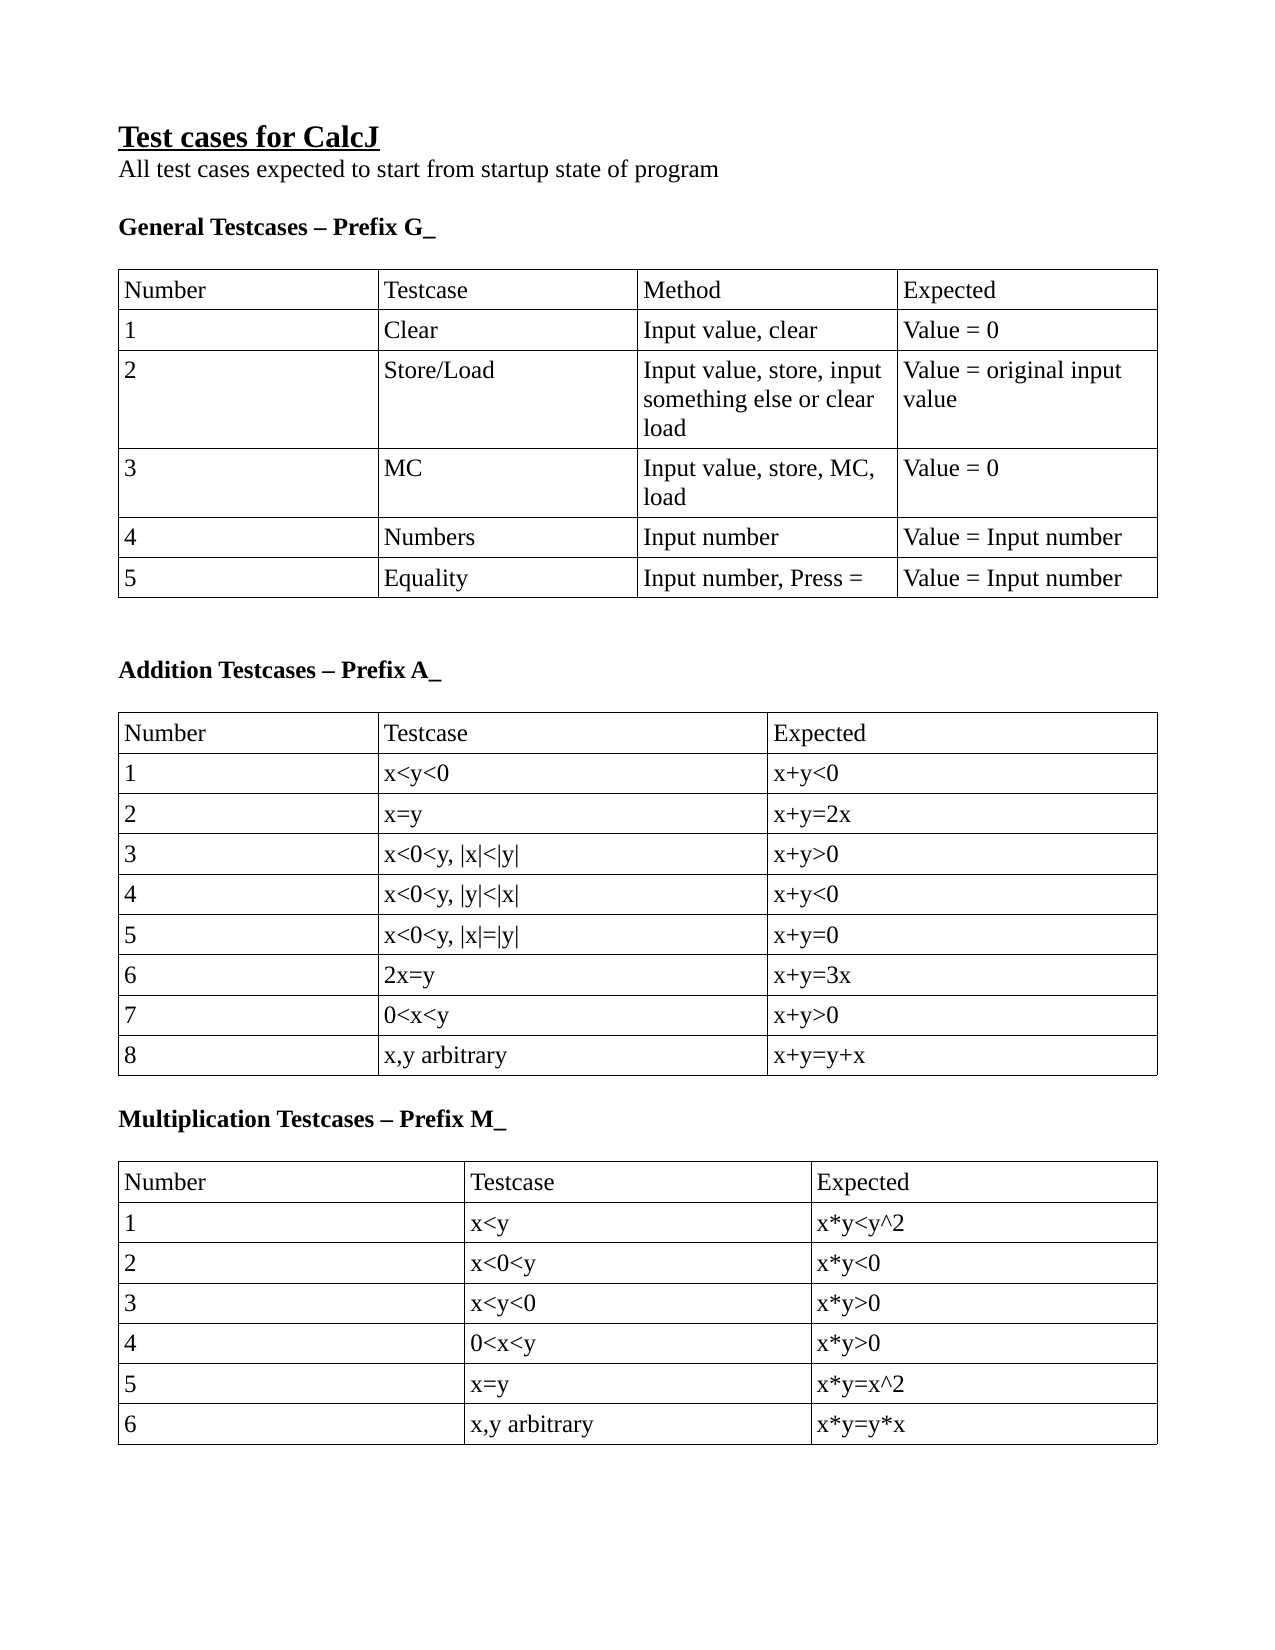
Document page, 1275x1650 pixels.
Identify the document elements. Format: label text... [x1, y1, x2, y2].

table_cell x+y<0 [768, 875, 1157, 914]
table_cell Input number, Press = [638, 558, 897, 597]
table_cell x+y=y+x [768, 1036, 1157, 1075]
table_cell x,y arbitrary [379, 1036, 767, 1075]
text All test cases expected to start from startup state of program [118, 154, 1157, 183]
table_cell Value = 0 [898, 310, 1157, 350]
table_cell x*y>0 [812, 1324, 1157, 1363]
table_cell x<y [465, 1203, 811, 1242]
table_cell 4 [119, 1324, 464, 1363]
table_cell x+y=0 [768, 915, 1157, 954]
table_cell x+y>0 [768, 996, 1157, 1035]
table_cell 2 [119, 351, 378, 447]
table_cell x<0<y, |x|<|y| [379, 834, 767, 873]
table_header Expected [898, 270, 1157, 309]
table_cell x<0<y, |x|=|y| [379, 915, 767, 954]
table_header Expected [768, 713, 1157, 753]
table_cell 8 [119, 1036, 378, 1075]
table_cell 4 [119, 875, 378, 914]
table_cell x*y=y*x [812, 1404, 1157, 1444]
table_cell 6 [119, 1404, 464, 1444]
table_cell 5 [119, 1364, 464, 1403]
table_cell 3 [119, 1284, 464, 1323]
table_cell 2x=y [379, 955, 767, 994]
table_cell x+y>0 [768, 834, 1157, 873]
table_cell x=y [379, 794, 767, 833]
table_cell x+y<0 [768, 754, 1157, 793]
table_cell 6 [119, 955, 378, 994]
table_cell x<0<y [465, 1243, 811, 1282]
table_header Expected [812, 1162, 1157, 1202]
table_cell Value = Input number [898, 518, 1157, 557]
table_cell 2 [119, 1243, 464, 1282]
table_cell x*y=x^2 [812, 1364, 1157, 1403]
table_cell 5 [119, 915, 378, 954]
table_cell 0<x<y [379, 996, 767, 1035]
table_cell Value = 0 [898, 449, 1157, 517]
table_header Number [119, 270, 378, 309]
table_header Testcase [379, 713, 767, 753]
table_cell Store/Load [379, 351, 637, 447]
table_cell x+y=2x [768, 794, 1157, 833]
table_cell 1 [119, 754, 378, 793]
table_header Testcase [379, 270, 637, 309]
table_header Method [638, 270, 897, 309]
table_cell Input value, clear [638, 310, 897, 350]
table_cell x<y<0 [379, 754, 767, 793]
table_header Number [119, 713, 378, 753]
table_cell x+y=3x [768, 955, 1157, 994]
table_cell 0<x<y [465, 1324, 811, 1363]
text Addition Testcases – Prefix A_ [118, 655, 1157, 683]
table_cell x<0<y, |y|<|x| [379, 875, 767, 914]
text Test cases for CalcJ [118, 118, 1157, 154]
table_cell 7 [119, 996, 378, 1035]
table_cell MC [379, 449, 637, 517]
table_cell Clear [379, 310, 637, 350]
text Multiplication Testcases – Prefix M_ [118, 1104, 1157, 1133]
table_cell x,y arbitrary [465, 1404, 811, 1444]
table_cell Value = original input value [898, 351, 1157, 447]
table_cell Input value, store, MC, load [638, 449, 897, 517]
table_cell 1 [119, 1203, 464, 1242]
text General Testcases – Prefix G_ [118, 212, 1157, 240]
table_cell x*y<0 [812, 1243, 1157, 1282]
table_cell 5 [119, 558, 378, 597]
table_cell Numbers [379, 518, 637, 557]
table_cell x=y [465, 1364, 811, 1403]
table_cell Input number [638, 518, 897, 557]
table_header Testcase [465, 1162, 811, 1202]
table_cell 2 [119, 794, 378, 833]
table_cell Value = Input number [898, 558, 1157, 597]
table_cell 1 [119, 310, 378, 350]
table_cell x*y>0 [812, 1284, 1157, 1323]
table_header Number [119, 1162, 464, 1202]
table_cell x*y<y^2 [812, 1203, 1157, 1242]
table_cell x<y<0 [465, 1284, 811, 1323]
table_cell 3 [119, 834, 378, 873]
table_cell Input value, store, input something else or clear load [638, 351, 897, 447]
table_cell 4 [119, 518, 378, 557]
table_cell Equality [379, 558, 637, 597]
table_cell 3 [119, 449, 378, 517]
